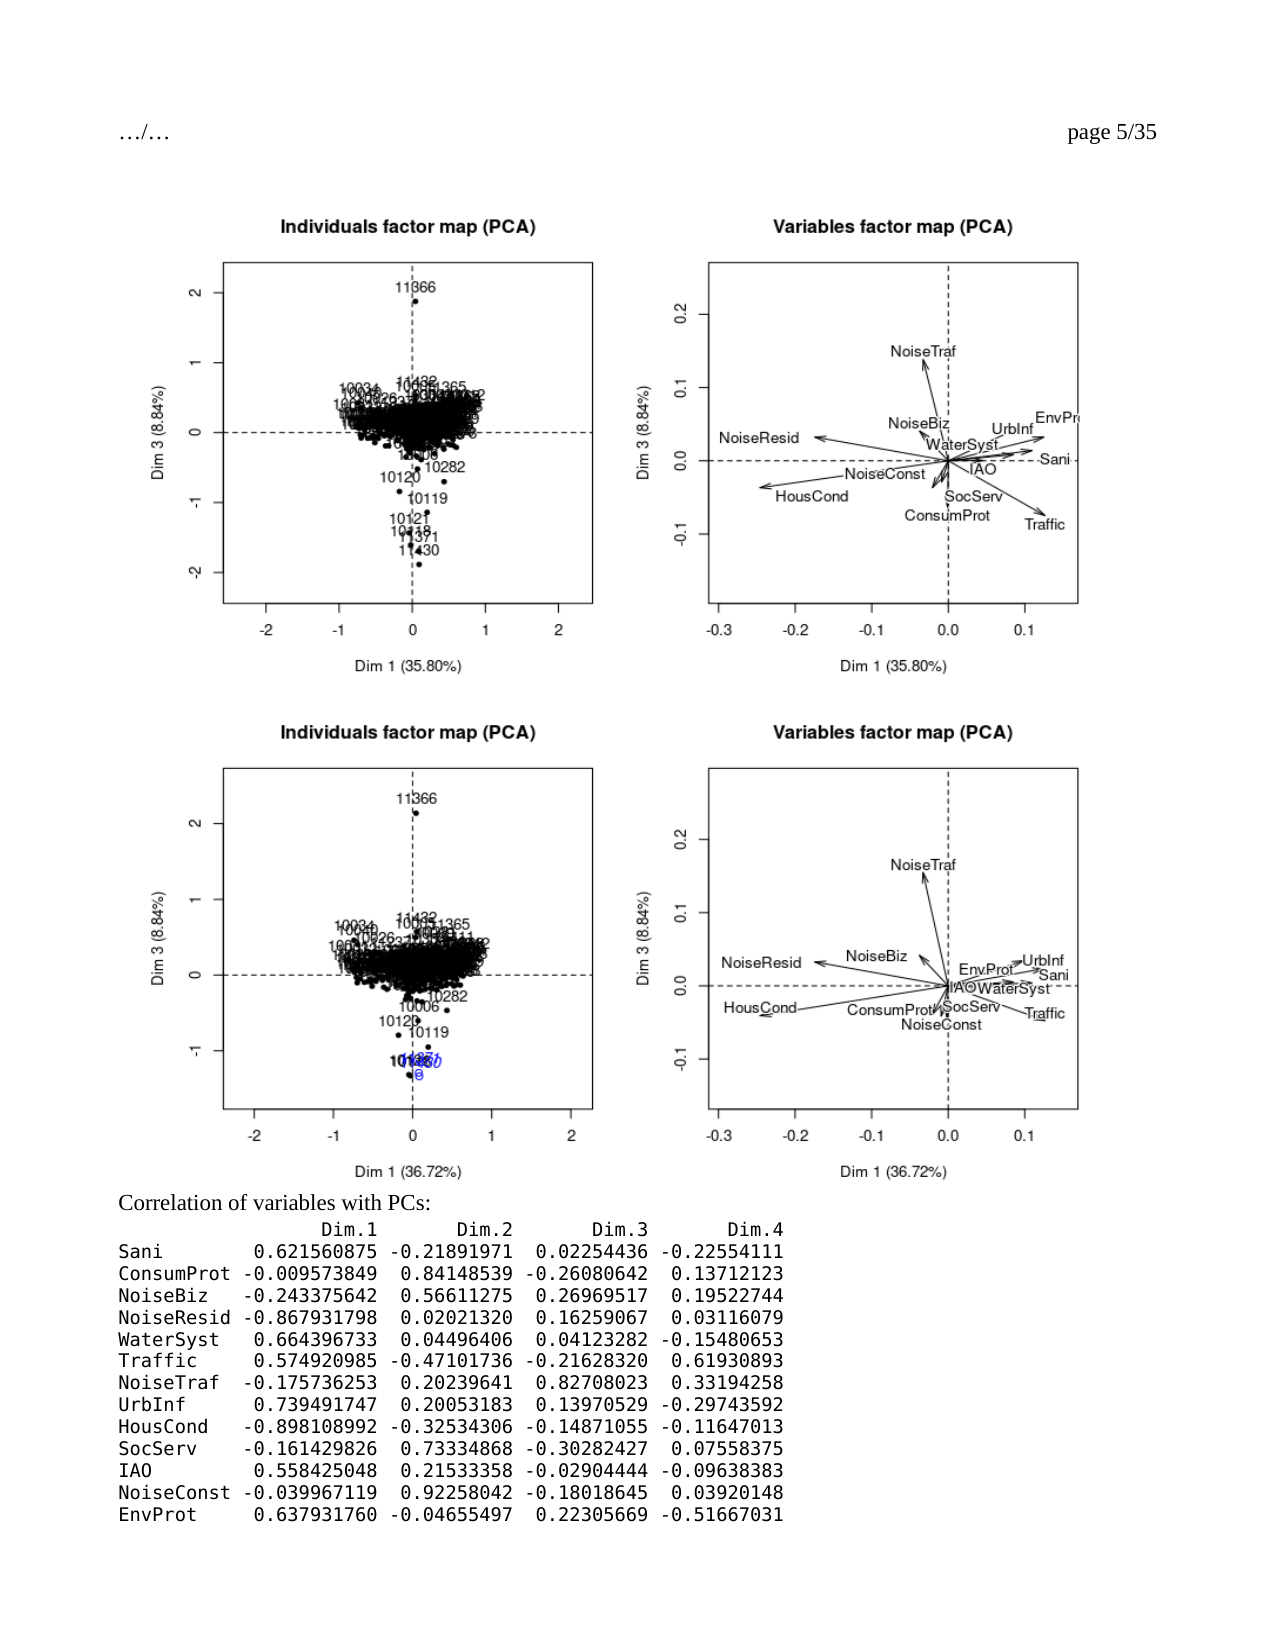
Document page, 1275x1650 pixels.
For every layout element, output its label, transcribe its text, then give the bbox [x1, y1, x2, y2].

text EnvProt 0.637931760 -0.04655497 0.22305669 -0.51667031 [118, 1504, 1157, 1526]
text NoiseBiz -0.243375642 0.56611275 0.26969517 0.19522744 [118, 1285, 1157, 1307]
text IAO 0.558425048 0.21533358 -0.02904444 -0.09638383 [118, 1460, 1157, 1482]
text Sani 0.621560875 -0.21891971 0.02254436 -0.22554111 [118, 1241, 1157, 1263]
picture [149, 207, 1095, 1186]
text Correlation of variables with PCs: [118, 201, 1157, 1215]
text ConsumProt -0.009573849 0.84148539 -0.26080642 0.13712123 [118, 1263, 1157, 1285]
text HousCond -0.898108992 -0.32534306 -0.14871055 -0.11647013 [118, 1416, 1157, 1438]
text WaterSyst 0.664396733 0.04496406 0.04123282 -0.15480653 [118, 1329, 1157, 1351]
text NoiseTraf -0.175736253 0.20239641 0.82708023 0.33194258 [118, 1372, 1157, 1394]
text SocServ -0.161429826 0.73334868 -0.30282427 0.07558375 [118, 1438, 1157, 1460]
text Traffic 0.574920985 -0.47101736 -0.21628320 0.61930893 [118, 1351, 1157, 1372]
text Dim.1 Dim.2 Dim.3 Dim.4 [118, 1219, 1157, 1241]
text NoiseResid -0.867931798 0.02021320 0.16259067 0.03116079 [118, 1307, 1157, 1329]
text UrbInf 0.739491747 0.20053183 0.13970529 -0.29743592 [118, 1394, 1157, 1416]
text NoiseConst -0.039967119 0.92258042 -0.18018645 0.03920148 [118, 1482, 1157, 1504]
